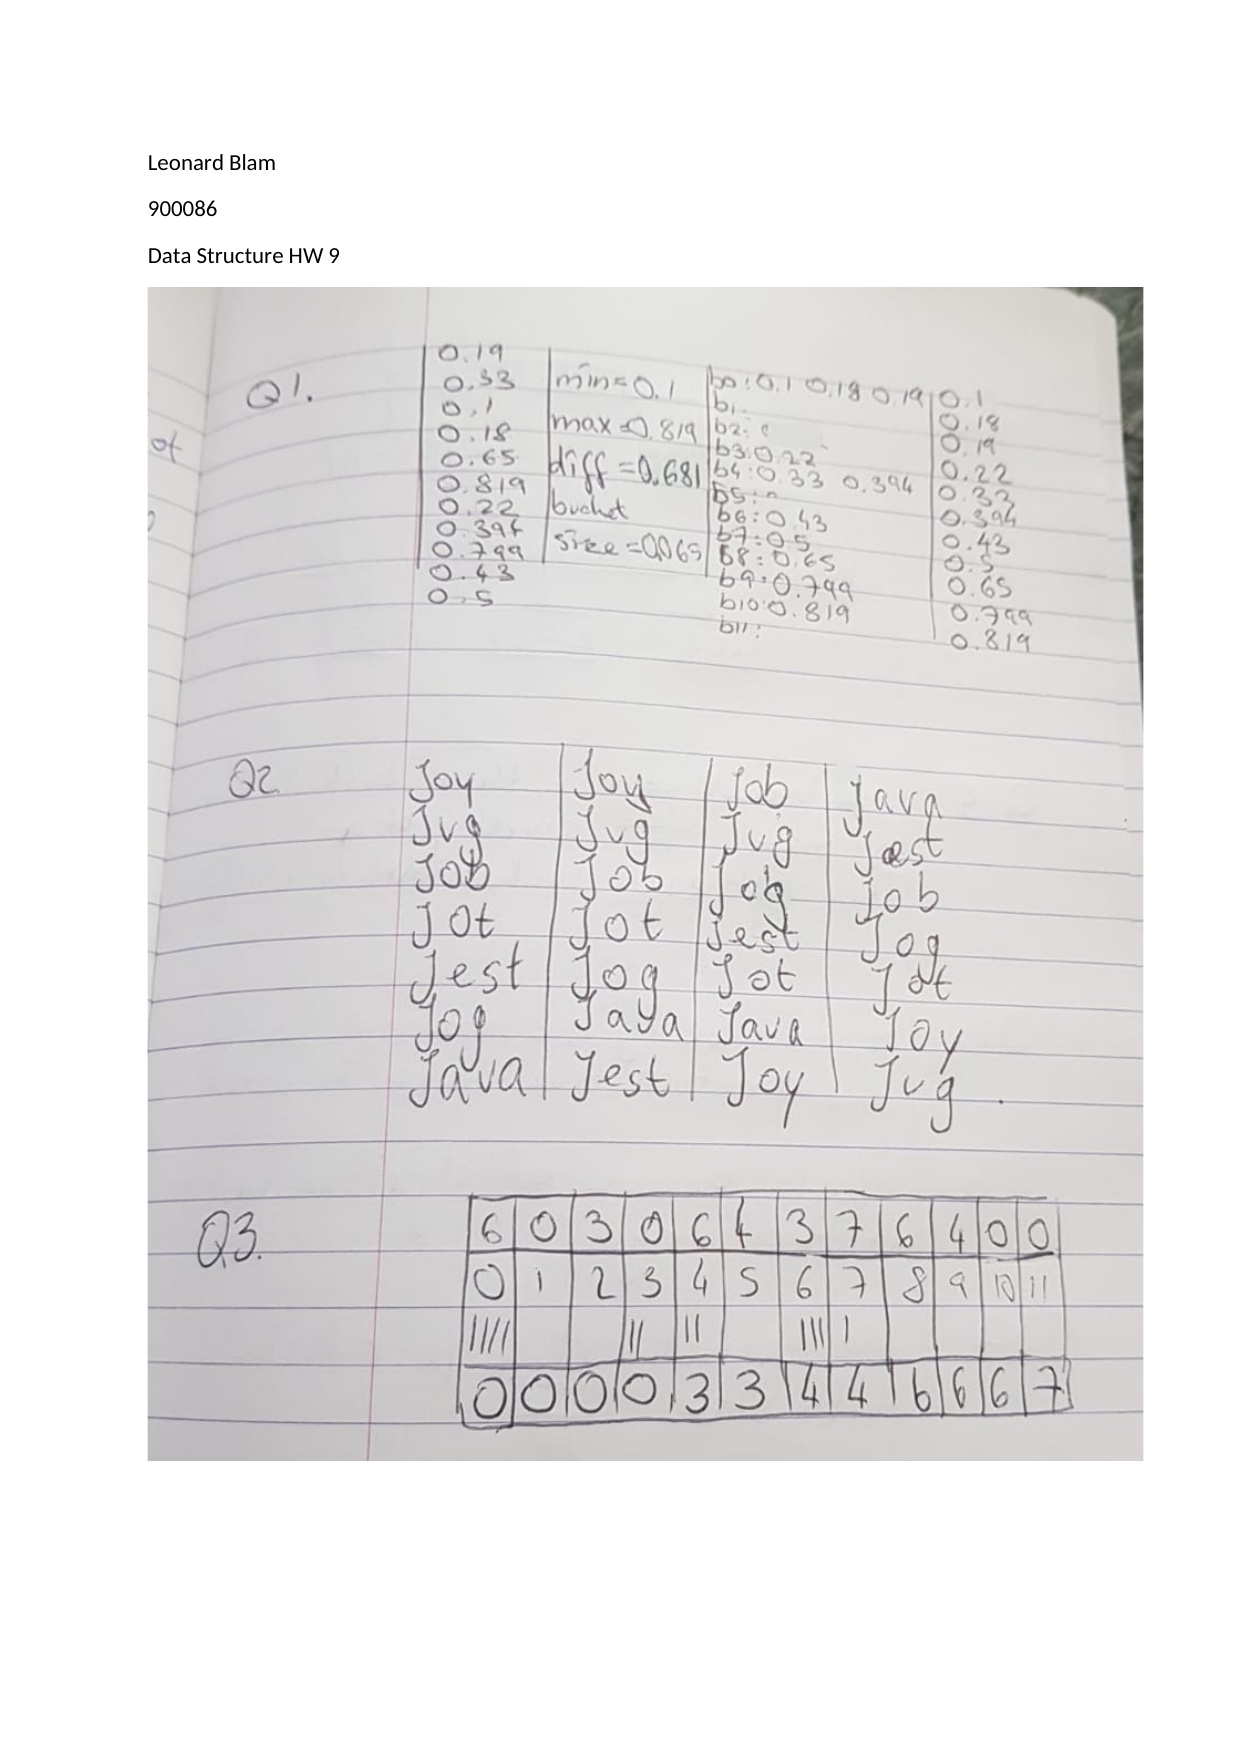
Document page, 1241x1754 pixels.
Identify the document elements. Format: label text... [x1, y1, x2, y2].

text Leonard Blam [148, 148, 1093, 176]
text Data Structure HW 9 [148, 241, 1093, 269]
text 900086 [148, 194, 1093, 222]
